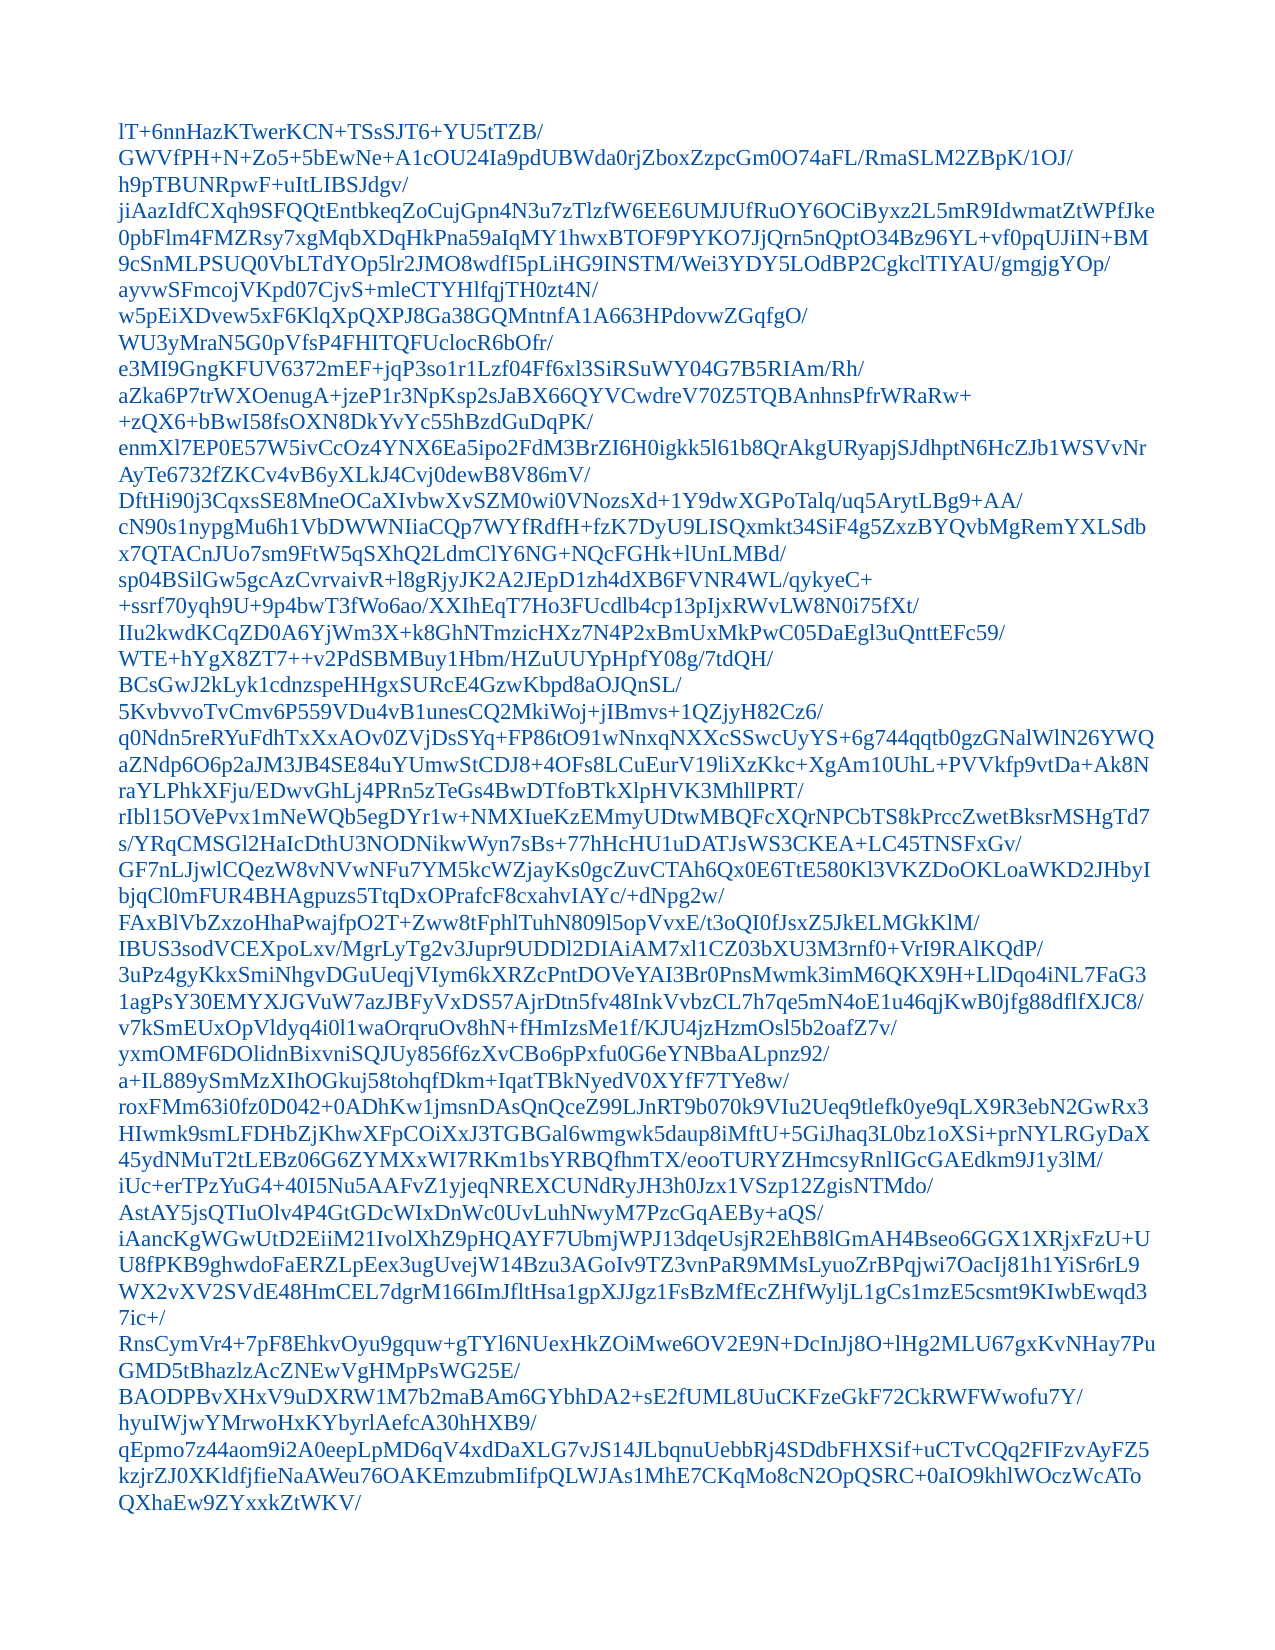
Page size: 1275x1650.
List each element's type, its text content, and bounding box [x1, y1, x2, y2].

text lT+6nnHazKTwerKCN+TSsSJT6+YU5tTZB/GWVfPH+N+Zo5+5bEwNe+A1cOU24Ia9pdUBWda0rjZboxZzpcGm0O74aFL/RmaSLM2ZBpK/1OJ/h9pTBUNRpwF+uItLIBSJdgv/jiAazIdfCXqh9SFQQtEntbkeqZoCujGpn4N3u7zTlzfW6EE6UMJUfRuOY6OCiByxz2L5mR9IdwmatZtWPfJke0pbFlm4FMZRsy7xgMqbXDqHkPna59aIqMY1hwxBTOF9PYKO7JjQrn5nQptO34Bz96YL+vf0pqUJiIN+BM9cSnMLPSUQ0VbLTdYOp5lr2JMO8wdfI5pLiHG9INSTM/Wei3YDY5LOdBP2CgkclTIYAU/gmgjgYOp/ayvwSFmcojVKpd07CjvS+mleCTYHlfqjTH0zt4N/w5pEiXDvew5xF6KlqXpQXPJ8Ga38GQMntnfA1A663HPdovwZGqfgO/WU3yMraN5G0pVfsP4FHITQFUclocR6bOfr/e3MI9GngKFUV6372mEF+jqP3so1r1Lzf04Ff6xl3SiRSuWY04G7B5RIAm/Rh/aZka6P7trWXOenugA+jzeP1r3NpKsp2sJaBX66QYVCwdreV70Z5TQBAnhnsPfrWRaRw++zQX6+bBwI58fsOXN8DkYvYc55hBzdGuDqPK/enmXl7EP0E57W5ivCcOz4YNX6Ea5ipo2FdM3BrZI6H0igkk5l61b8QrAkgURyapjSJdhptN6HcZJb1WSVvNrAyTe6732fZKCv4vB6yXLkJ4Cvj0dewB8V86mV/DftHi90j3CqxsSE8MneOCaXIvbwXvSZM0wi0VNozsXd+1Y9dwXGPoTalq/uq5ArytLBg9+AA/cN90s1nypgMu6h1VbDWWNIiaCQp7WYfRdfH+fzK7DyU9LISQxmkt34SiF4g5ZxzBYQvbMgRemYXLSdbx7QTACnJUo7sm9FtW5qSXhQ2LdmClY6NG+NQcFGHk+lUnLMBd/sp04BSilGw5gcAzCvrvaivR+l8gRjyJK2A2JEpD1zh4dXB6FVNR4WL/qykyeC++ssrf70yqh9U+9p4bwT3fWo6ao/XXIhEqT7Ho3FUcdlb4cp13pIjxRWvLW8N0i75fXt/IIu2kwdKCqZD0A6YjWm3X+k8GhNTmzicHXz7N4P2xBmUxMkPwC05DaEgl3uQnttEFc59/WTE+hYgX8ZT7++v2PdSBMBuy1Hbm/HZuUUYpHpfY08g/7tdQH/BCsGwJ2kLyk1cdnzspeHHgxSURcE4GzwKbpd8aOJQnSL/5KvbvvoTvCmv6P559VDu4vB1unesCQ2MkiWoj+jIBmvs+1QZjyH82Cz6/q0Ndn5reRYuFdhTxXxAOv0ZVjDsSYq+FP86tO91wNnxqNXXcSSwcUyYS+6g744qqtb0gzGNalWlN26YWQaZNdp6O6p2aJM3JB4SE84uYUmwStCDJ8+4OFs8LCuEurV19liXzKkc+XgAm10UhL+PVVkfp9vtDa+Ak8NraYLPhkXFju/EDwvGhLj4PRn5zTeGs4BwDTfoBTkXlpHVK3MhllPRT/rIbl15OVePvx1mNeWQb5egDYr1w+NMXIueKzEMmyUDtwMBQFcXQrNPCbTS8kPrccZwetBksrMSHgTd7s/YRqCMSGl2HaIcDthU3NODNikwWyn7sBs+77hHcHU1uDATJsWS3CKEA+LC45TNSFxGv/GF7nLJjwlCQezW8vNVwNFu7YM5kcWZjayKs0gcZuvCTAh6Qx0E6TtE580Kl3VKZDoOKLoaWKD2JHbyIbjqCl0mFUR4BHAgpuzs5TtqDxOPrafcF8cxahvIAYc/+dNpg2w/FAxBlVbZxzoHhaPwajfpO2T+Zww8tFphlTuhN809l5opVvxE/t3oQI0fJsxZ5JkELMGkKlM/IBUS3sodVCEXpoLxv/MgrLyTg2v3Jupr9UDDl2DIAiAM7xl1CZ03bXU3M3rnf0+VrI9RAlKQdP/3uPz4gyKkxSmiNhgvDGuUeqjVIym6kXRZcPntDOVeYAI3Br0PnsMwmk3imM6QKX9H+LlDqo4iNL7FaG31agPsY30EMYXJGVuW7azJBFyVxDS57AjrDtn5fv48InkVvbzCL7h7qe5mN4oE1u46qjKwB0jfg88dflfXJC8/v7kSmEUxOpVldyq4i0l1waOrqruOv8hN+fHmIzsMe1f/KJU4jzHzmOsl5b2oafZ7v/yxmOMF6DOlidnBixvniSQJUy856f6zXvCBo6pPxfu0G6eYNBbaALpnz92/a+IL889ySmMzXIhOGkuj58tohqfDkm+IqatTBkNyedV0XYfF7TYe8w/roxFMm63i0fz0D042+0ADhKw1jmsnDAsQnQceZ99LJnRT9b070k9VIu2Ueq9tlefk0ye9qLX9R3ebN2GwRx3HIwmk9smLFDHbZjKhwXFpCOiXxJ3TGBGal6wmgwk5daup8iMftU+5GiJhaq3L0bz1oXSi+prNYLRGyDaX45ydNMuT2tLEBz06G6ZYMXxWI7RKm1bsYRBQfhmTX/eooTURYZHmcsyRnlIGcGAEdkm9J1y3lM/iUc+erTPzYuG4+40I5Nu5AAFvZ1yjeqNREXCUNdRyJH3h0Jzx1VSzp12ZgisNTMdo/AstAY5jsQTIuOlv4P4GtGDcWIxDnWc0UvLuhNwyM7PzcGqAEBy+aQS/iAancKgWGwUtD2EiiM21IvolXhZ9pHQAYF7UbmjWPJ13dqeUsjR2EhB8lGmAH4Bseo6GGX1XRjxFzU+UU8fPKB9ghwdoFaERZLpEex3ugUvejW14Bzu3AGoIv9TZ3vnPaR9MMsLyuoZrBPqjwi7OacIj81h1YiSr6rL9WX2vXV2SVdE48HmCEL7dgrM166ImJfltHsa1gpXJJgz1FsBzMfEcZHfWyljL1gCs1mzE5csmt9KIwbEwqd37ic+/RnsCymVr4+7pF8EhkvOyu9gquw+gTYl6NUexHkZOiMwe6OV2E9N+DcInJj8O+lHg2MLU67gxKvNHay7PuGMD5tBhazlzAcZNEwVgHMpPsWG25E/BAODPBvXHxV9uDXRW1M7b2maBAm6GYbhDA2+sE2fUML8UuCKFzeGkF72CkRWFWwofu7Y/hyuIWjwYMrwoHxKYbyrlAefcA30hHXB9/qEpmo7z44aom9i2A0eepLpMD6qV4xdDaXLG7vJS14JLbqnuUebbRj4SDdbFHXSif+uCTvCQq2FIFzvAyFZ5kzjrZJ0XKldfjfieNaAWeu76OAKEmzubmIifpQLWJAs1MhE7CKqMo8cN2OpQSRC+0aIO9khlWOczWcAToQXhaEw9ZYxxkZtWKV/ [118, 118, 1157, 1515]
